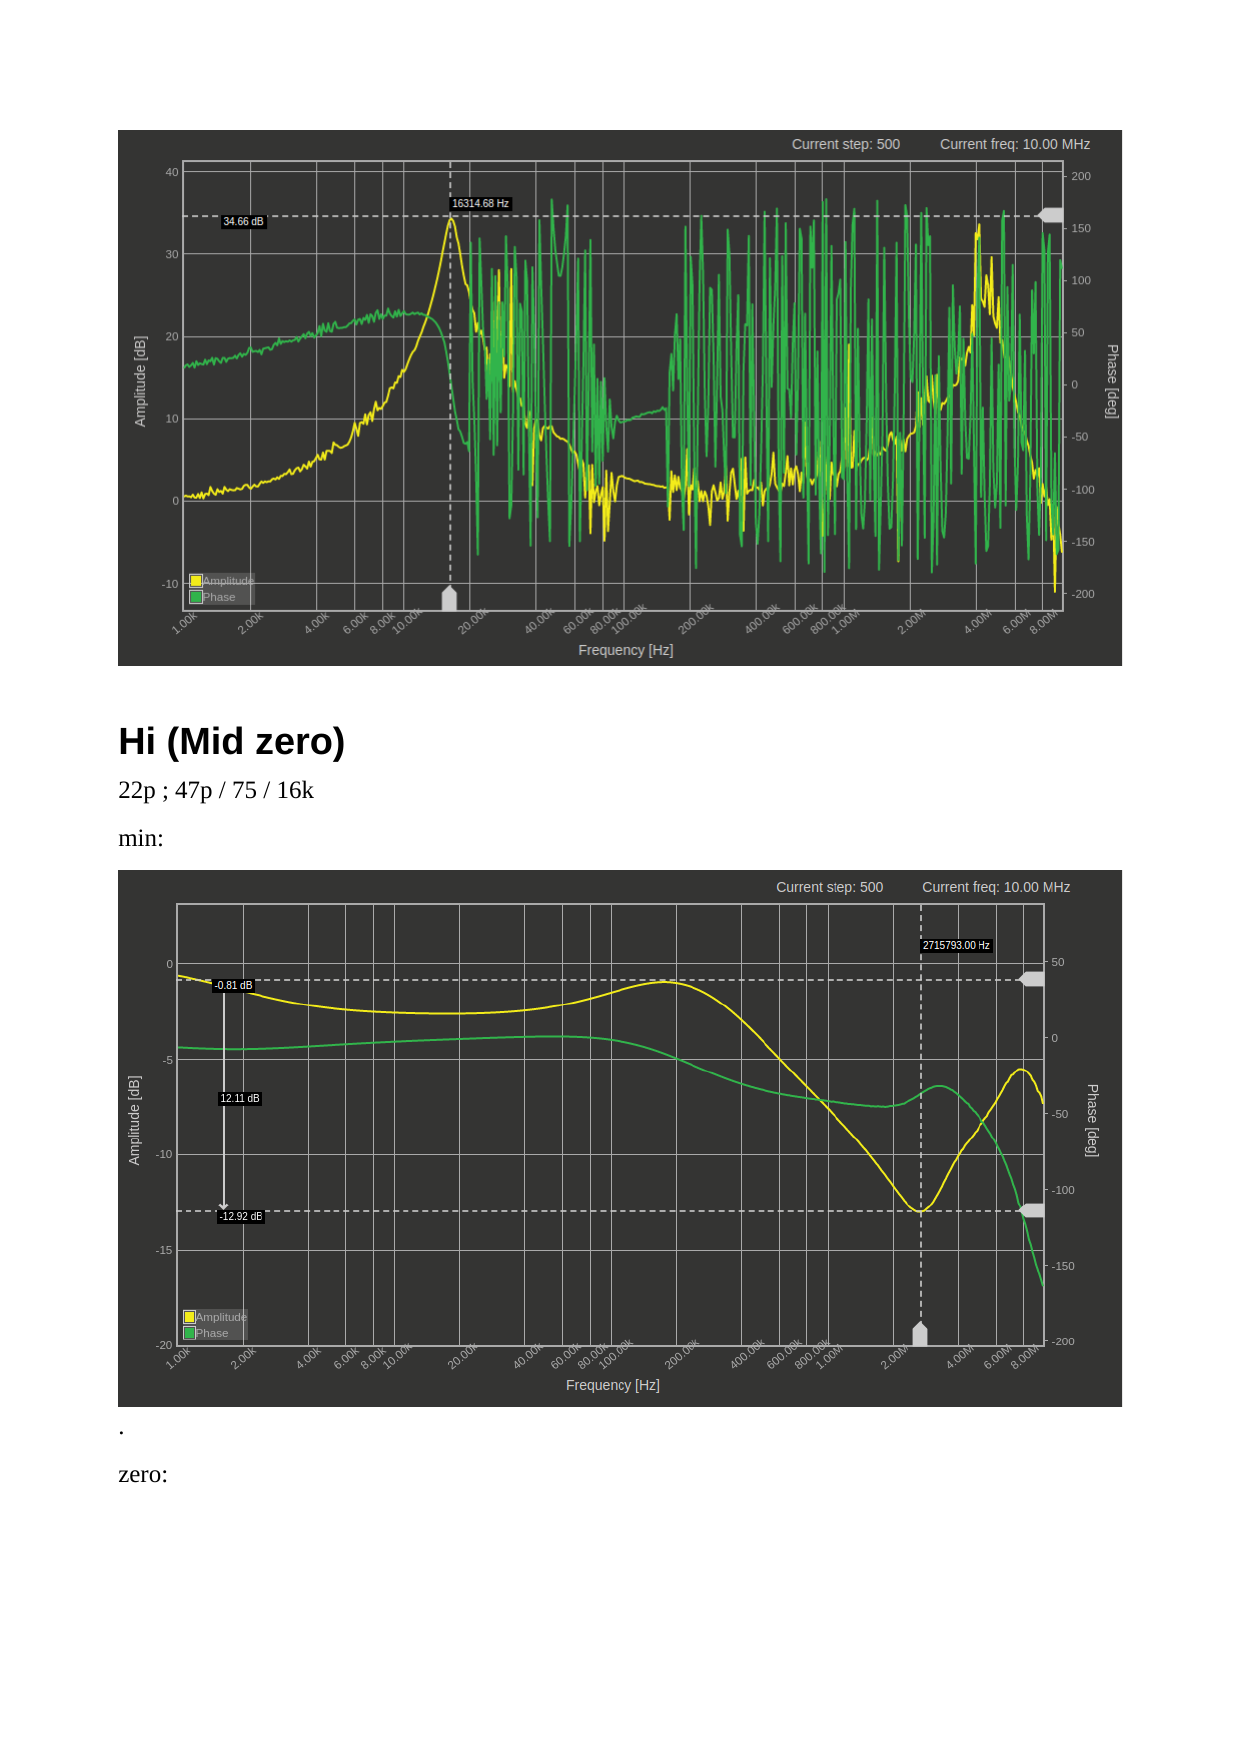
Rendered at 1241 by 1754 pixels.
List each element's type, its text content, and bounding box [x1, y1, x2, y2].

text min: [118, 823, 1122, 851]
subtitle Hi (Mid zero) [118, 719, 1122, 762]
text zero: [118, 1459, 1122, 1488]
text . [118, 1407, 1122, 1440]
picture [118, 870, 1123, 1407]
text 22p ; 47p / 75 / 16k [118, 775, 1122, 804]
picture [118, 130, 1123, 666]
